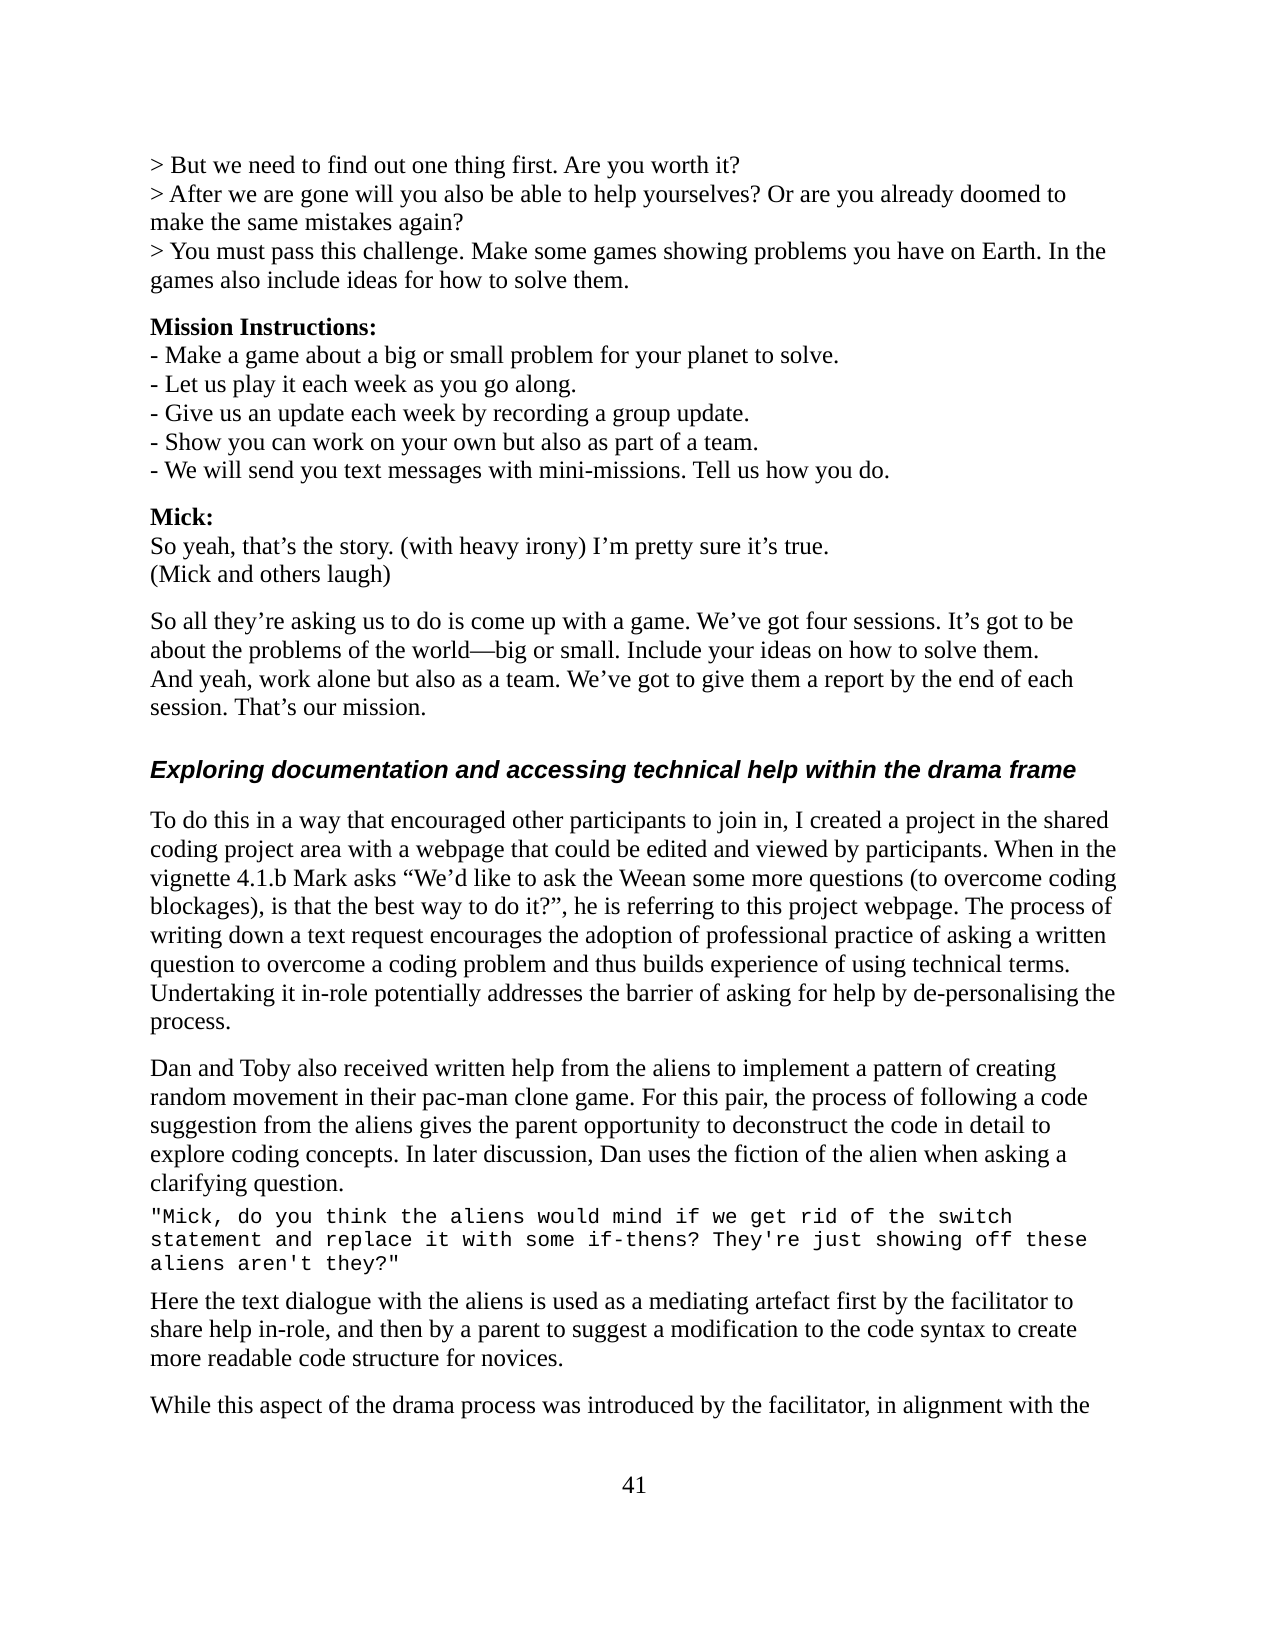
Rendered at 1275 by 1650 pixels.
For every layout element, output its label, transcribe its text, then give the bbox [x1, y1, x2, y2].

text > But we need to find out one thing first. Are you worth it? > After we are gone will you also be able to help yourselves? Or are you already doomed to make the same mistakes again? > You must pass this challenge. Make some games showing problems you have on Earth. In the games also include ideas for how to solve them. [150, 150, 1125, 294]
text Here the text dialogue with the aliens is used as a mediating artefact first by the facilitator to share help in-role, and then by a parent to suggest a modification to the code syntax to create more readable code structure for novices. [150, 1286, 1125, 1372]
text So all they’re asking us to do is come up with a game. We’ve got four sessions. It’s got to be about the problems of the world—big or small. Include your ideas on how to solve them. And yeah, work alone but also as a team. We’ve got to give them a report by the end of each session. That’s our mission. [150, 606, 1125, 721]
subtitle Exploring documentation and accessing technical help within the drama frame [150, 755, 1125, 784]
text To do this in a way that encouraged other participants to join in, I created a project in the shared coding project area with a webpage that could be edited and viewed by participants. When in the vignette 4.1.b Mark asks “We’d like to ask the Weean some more questions (to overcome coding blockages), is that the best way to do it?”, he is referring to this project webpage. The process of writing down a text request encourages the adoption of professional practice of asking a written question to overcome a coding problem and thus builds experience of using technical terms. Undertaking it in-role potentially addresses the barrier of asking for help by de-personalising the process. [150, 805, 1125, 1035]
text "Mick, do you think the aliens would mind if we get rid of the switch statement and replace it with some if-thens? They're just showing off these aliens aren't they?" [150, 1206, 1125, 1277]
text Mick: So yeah, that’s the story. (with heavy irony) I’m pretty sure it’s true. (Mick and others laugh) [150, 502, 1125, 588]
text Mission Instructions: - Make a game about a big or small problem for your planet to solve. - Let us play it each week as you go along. - Give us an update each week by recording a group update. - Show you can work on your own but also as part of a team. - We will send you text messages with mini-missions. Tell us how you do. [150, 312, 1125, 484]
text While this aspect of the drama process was introduced by the facilitator, in alignment with the [150, 1390, 1125, 1419]
text Dan and Toby also received written help from the aliens to implement a pattern of creating random movement in their pac-man clone game. For this pair, the process of following a code suggestion from the aliens gives the parent opportunity to deconstruct the code in detail to explore coding concepts. In later discussion, Dan uses the fiction of the alien when asking a clarifying question. [150, 1053, 1125, 1197]
